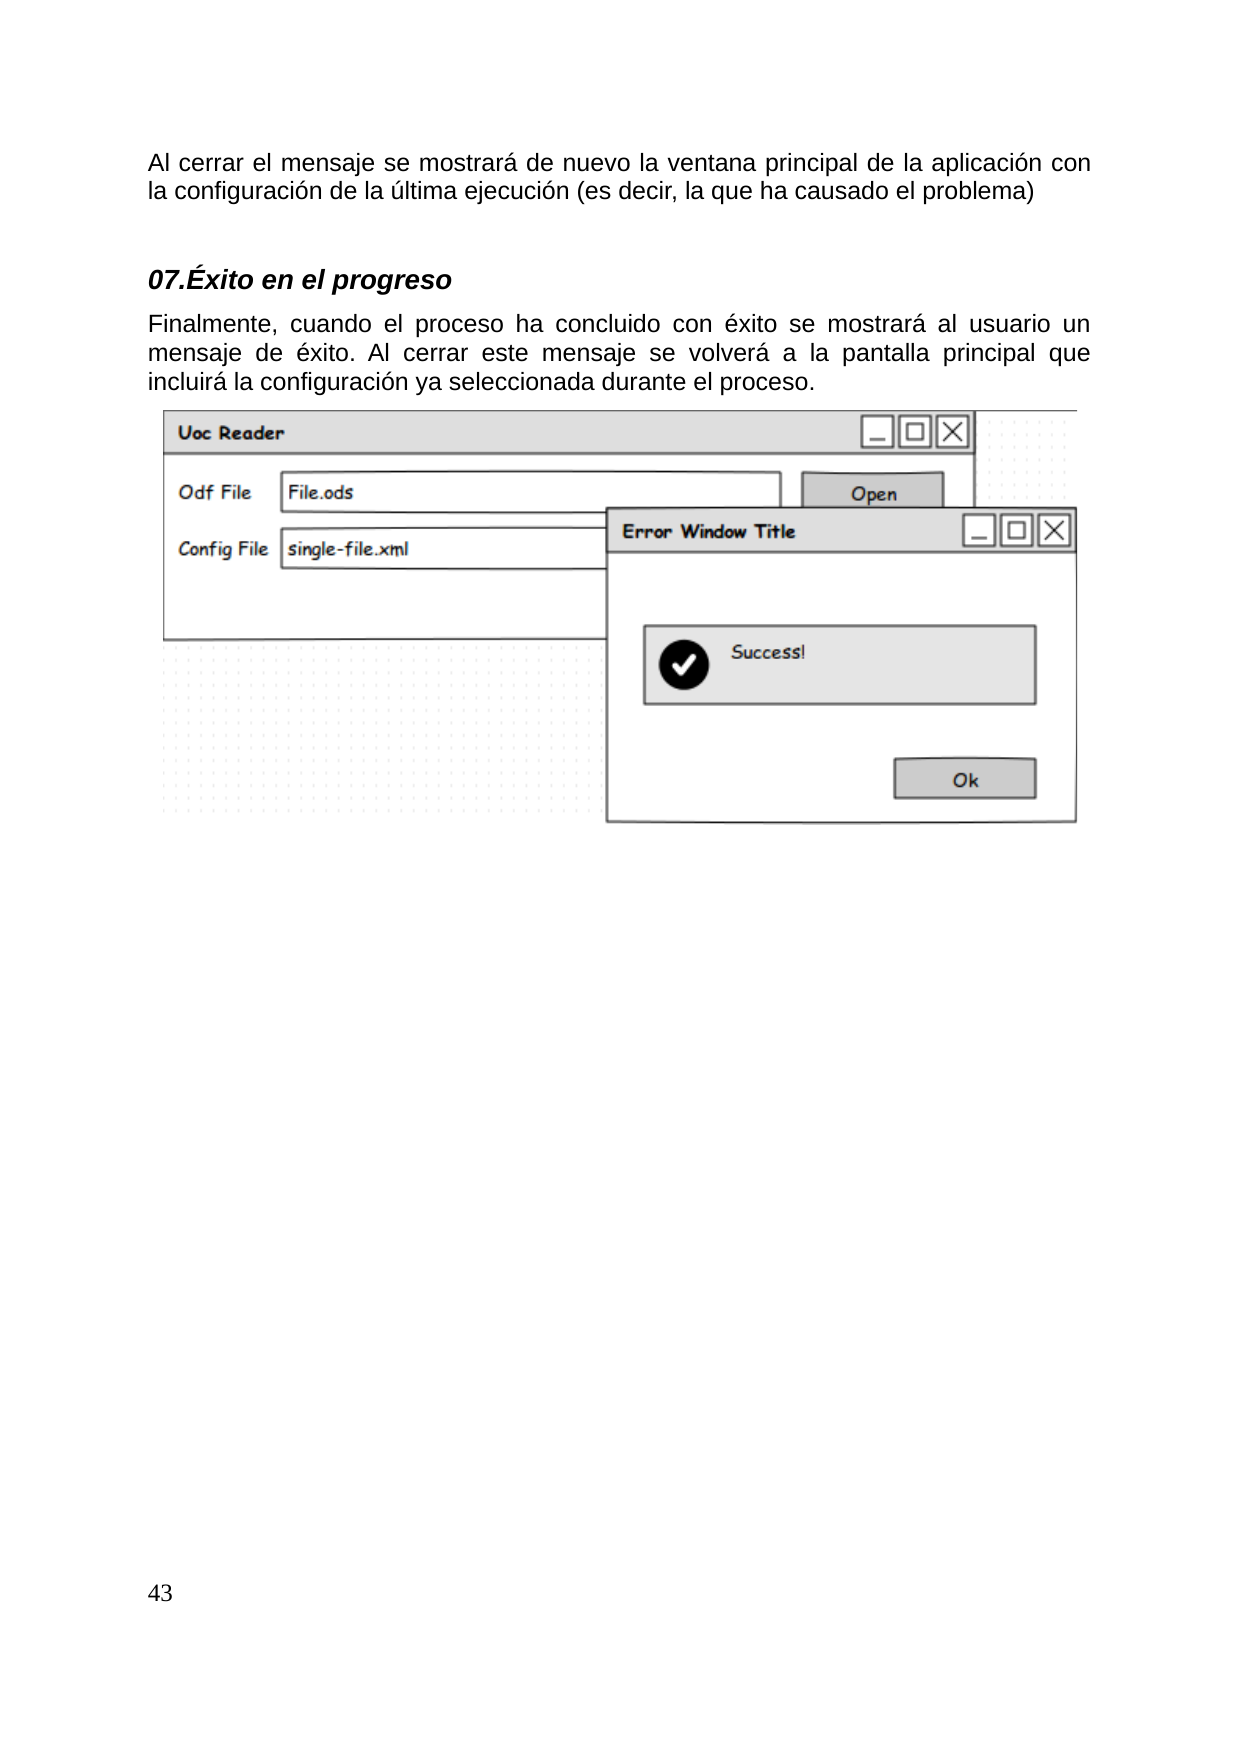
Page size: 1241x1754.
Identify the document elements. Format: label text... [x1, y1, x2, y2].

text 07.Éxito en el progreso [148, 263, 1093, 295]
text Finalmente, cuando el proceso ha concluido con éxito se mostrará al usuario un mensaje de éxito. Al cerrar este mensaje se volverá a la pantalla principal que incluirá la configuración ya seleccionada durante el proceso. [148, 309, 1093, 396]
text Al cerrar el mensaje se mostrará de nuevo la ventana principal de la aplicación con la configuración de la última ejecución (es decir, la que ha causado el problema) [148, 148, 1093, 205]
picture [163, 410, 1078, 825]
